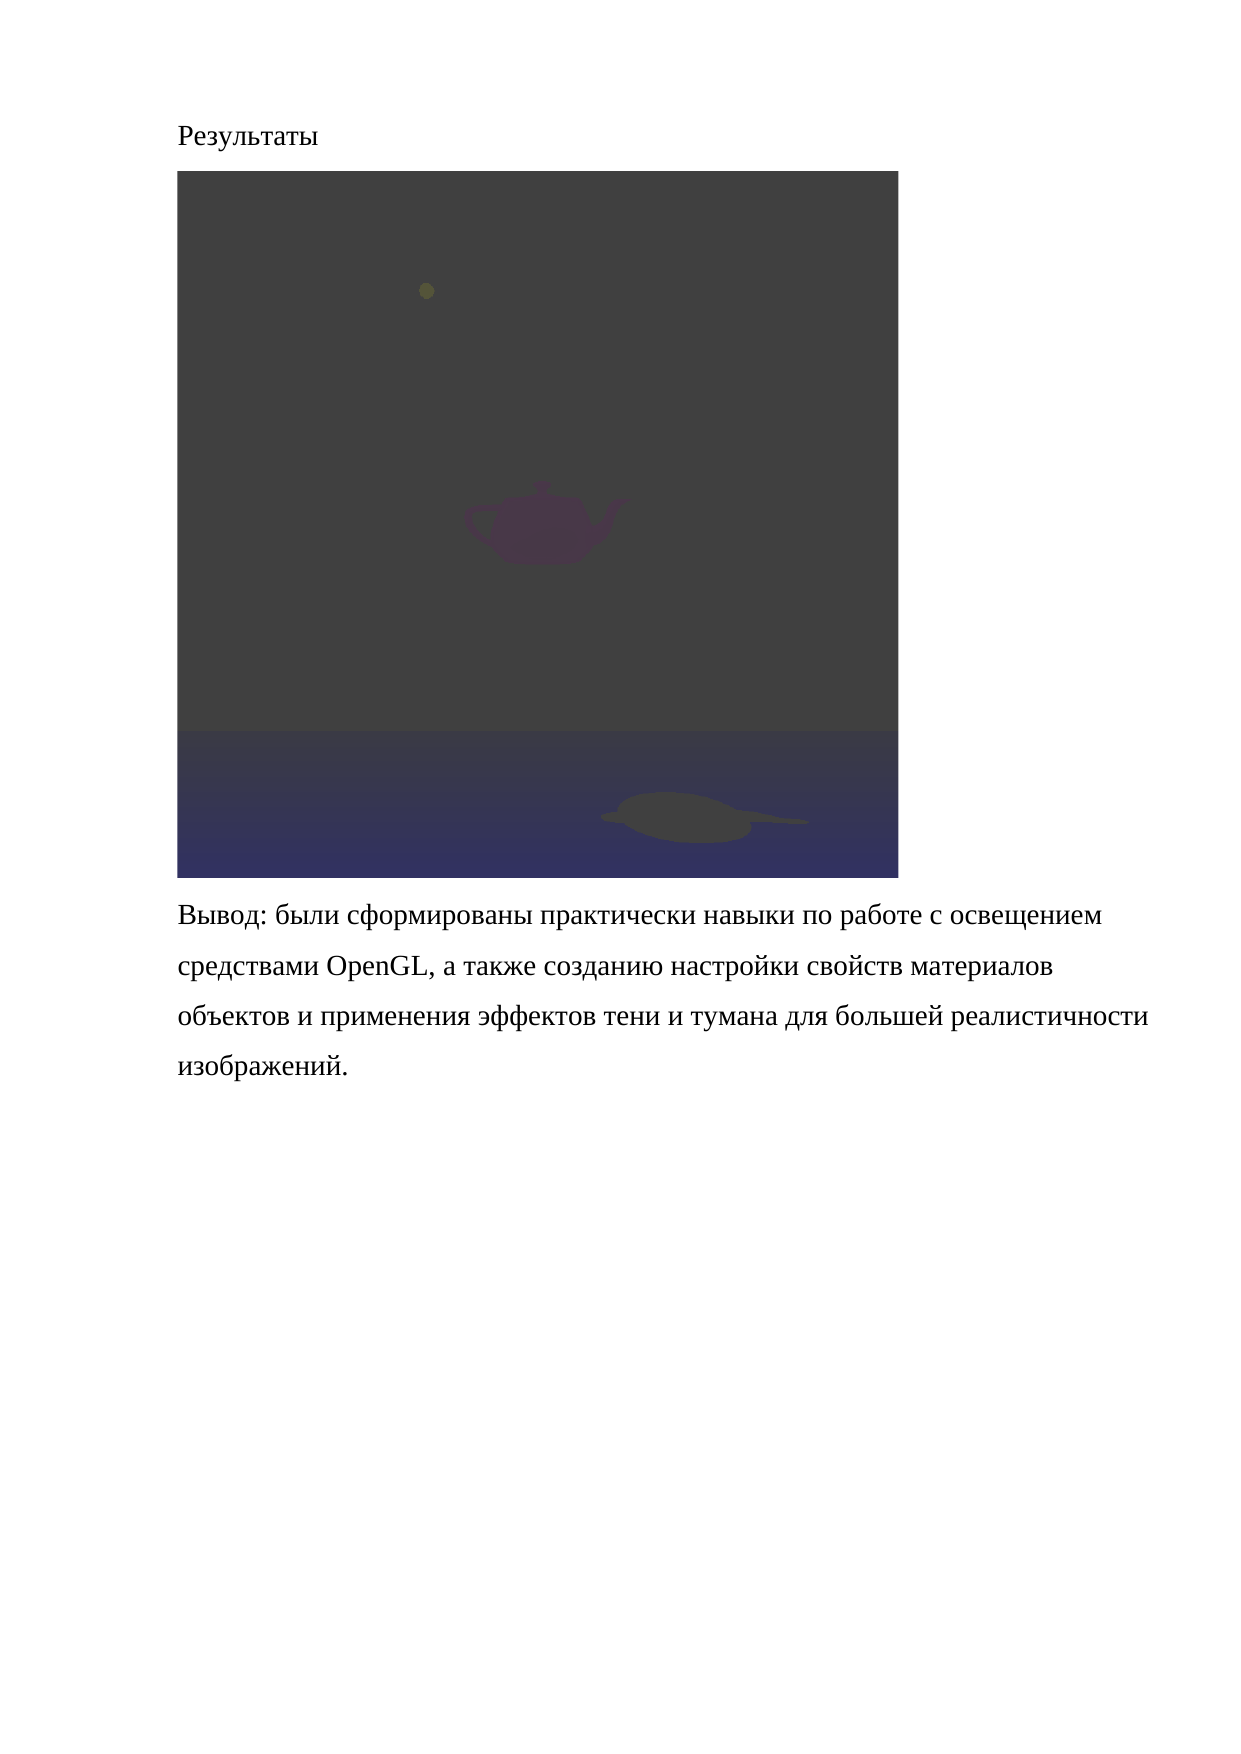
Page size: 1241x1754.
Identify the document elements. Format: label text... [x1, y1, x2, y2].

text Результаты [177, 118, 1152, 152]
text Вывод: были сформированы практически навыки по работе с освещением средствами OpenGL, а также созданию настройки свойств материалов объектов и применения эффектов тени и тумана для большей реалистичности изображений. [177, 897, 1152, 1082]
picture [177, 171, 899, 878]
